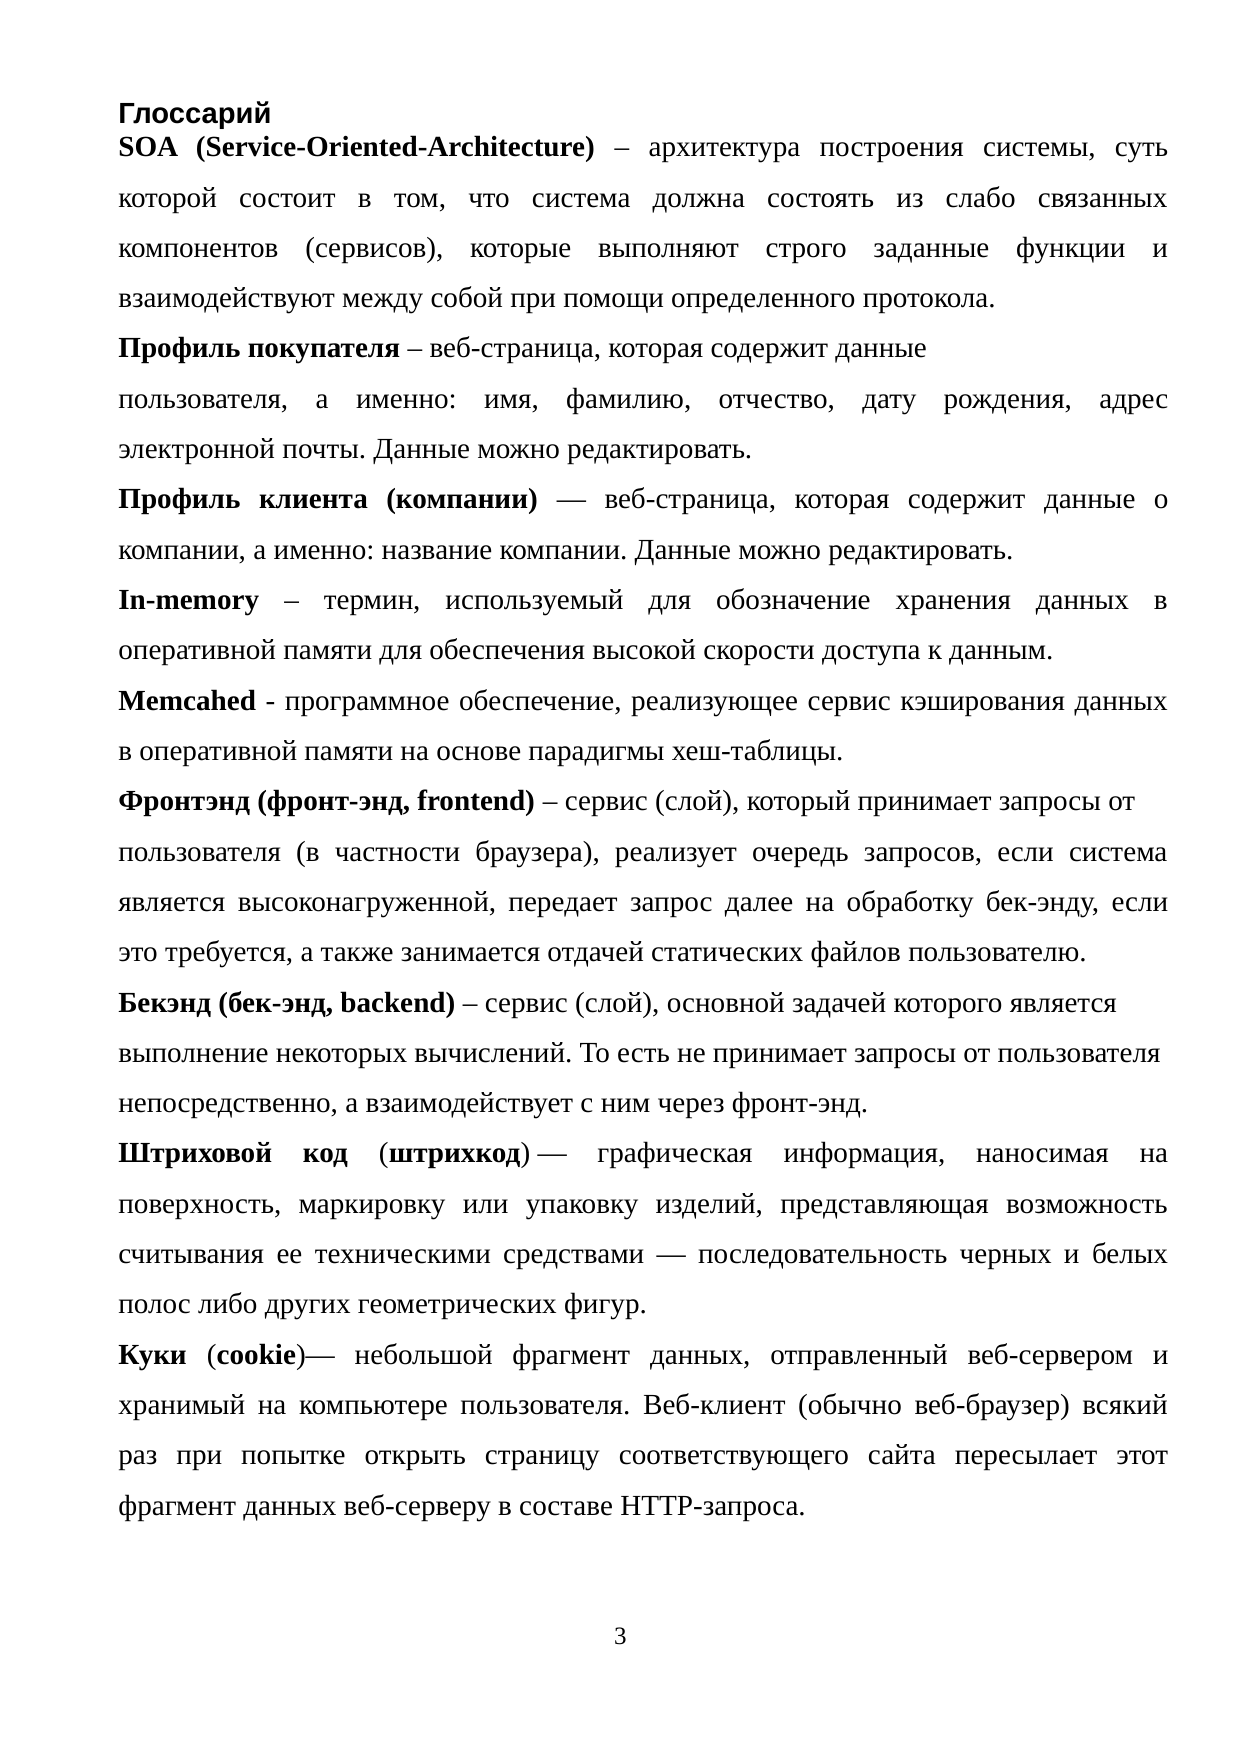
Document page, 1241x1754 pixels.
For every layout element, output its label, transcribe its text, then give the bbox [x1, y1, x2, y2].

text Штриховой код (штрихкод) — графическая информация, наносимая на поверхность, маркировку или упаковку изделий, представляющая возможность считывания ее техническими средствами — последовательность черных и белых полос либо других геометрических фигур. [118, 1136, 1169, 1320]
text пользователя, а именно: имя, фамилию, отчество, дату рождения, адрес электронной почты. Данные можно редактировать. [118, 381, 1169, 465]
text Фронтэнд (фронт-энд, frontend) – сервис (слой), который принимает запросы от [118, 783, 1169, 817]
text Куки (cookie)— небольшой фрагмент данных, отправленный веб-сервером и хранимый на компьютере пользователя. Веб-клиент (обычно веб-браузер) всякий раз при попытке открыть страницу соответствующего сайта пересылает этот фрагмент данных веб-серверу в составе HTTP-запроса. [118, 1337, 1169, 1521]
text Профиль покупателя – веб-страница, которая содержит данные [118, 331, 1169, 364]
text In-memory – термин, используемый для обозначение хранения данных в оперативной памяти для обеспечения высокой скорости доступа к данным. [118, 582, 1169, 666]
subtitle Глоссарий [118, 96, 1122, 129]
text Бекэнд (бек-энд, backend) – сервис (слой), основной задачей которого является [118, 985, 1169, 1018]
text Memcahed - программное обеспечение, реализующее сервис кэширования данных в оперативной памяти на основе парадигмы хеш-таблицы. [118, 683, 1169, 767]
text выполнение некоторых вычислений. То есть не принимает запросы от пользователя [118, 1035, 1169, 1068]
text пользователя (в частности браузера), реализует очередь запросов, если система является высоконагруженной, передает запрос далее на обработку бек-энду, если это требуется, а также занимается отдачей статических файлов пользователю. [118, 834, 1169, 968]
text Профиль клиента (компании) — веб-страница, которая содержит данные о компании, а именно: название компании. Данные можно редактировать. [118, 482, 1169, 565]
text непосредственно, а взаимодействует с ним через фронт-энд. [118, 1085, 1169, 1119]
text SOA (Service-Oriented-Architecture) – архитектура построения системы, суть которой состоит в том, что система должна состоять из слабо связанных компонентов (сервисов), которые выполняют строго заданные функции и взаимодействуют между собой при помощи определенного протокола. [118, 129, 1169, 314]
